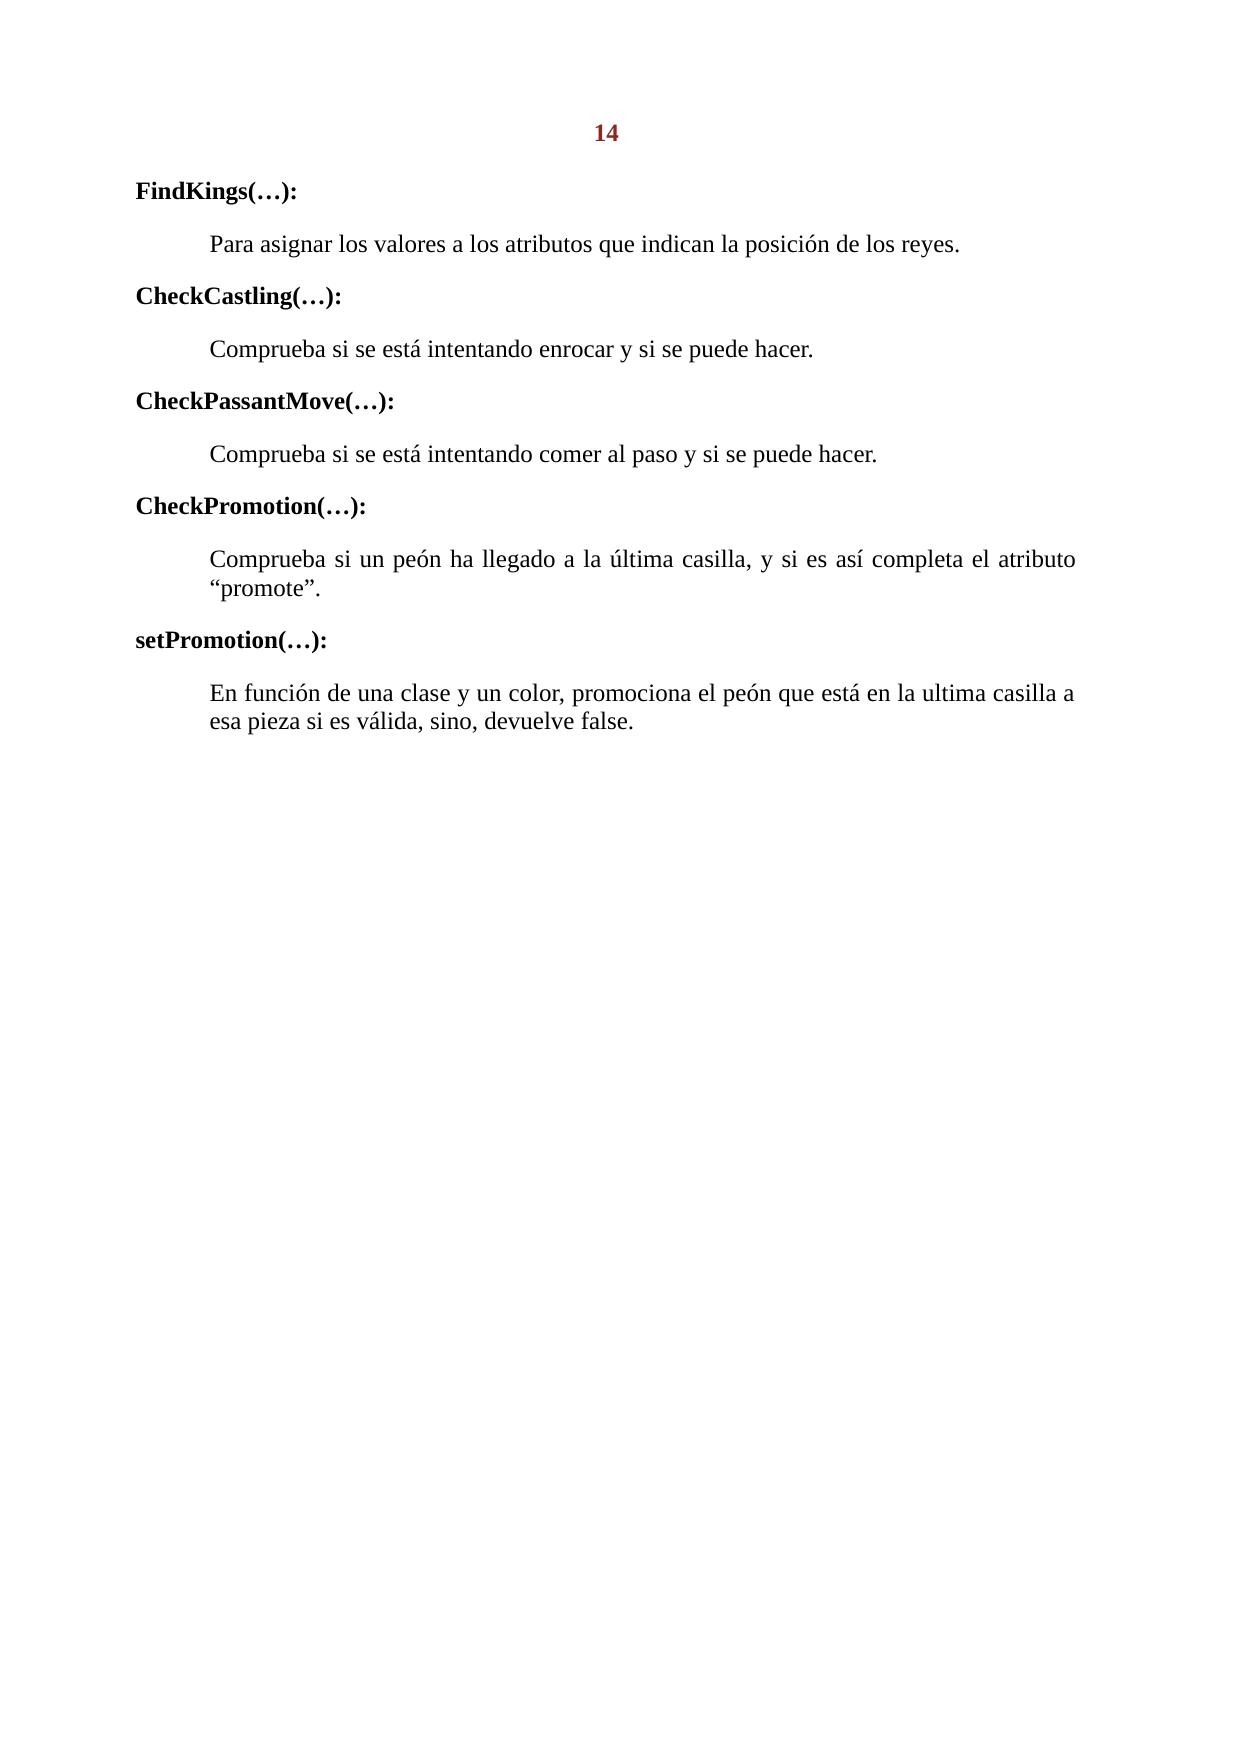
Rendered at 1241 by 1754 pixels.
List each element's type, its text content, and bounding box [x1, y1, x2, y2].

text CheckPromotion(…): [135, 491, 1077, 520]
text Comprueba si se está intentando comer al paso y si se puede hacer. [209, 439, 1077, 468]
text setPromotion(…): [135, 625, 1077, 654]
text En función de una clase y un color, promociona el peón que está en la ultima casilla a esa pieza si es válida, sino, devuelve false. [209, 678, 1077, 735]
text CheckCastling(…): [135, 281, 1077, 310]
text Comprueba si se está intentando enrocar y si se puede hacer. [209, 334, 1077, 363]
text Para asignar los valores a los atributos que indican la posición de los reyes. [209, 229, 1077, 258]
text CheckPassantMove(…): [135, 386, 1077, 415]
text Comprueba si un peón ha llegado a la última casilla, y si es así completa el atributo “promote”. [209, 544, 1077, 601]
text FindKings(…): [135, 176, 1077, 205]
